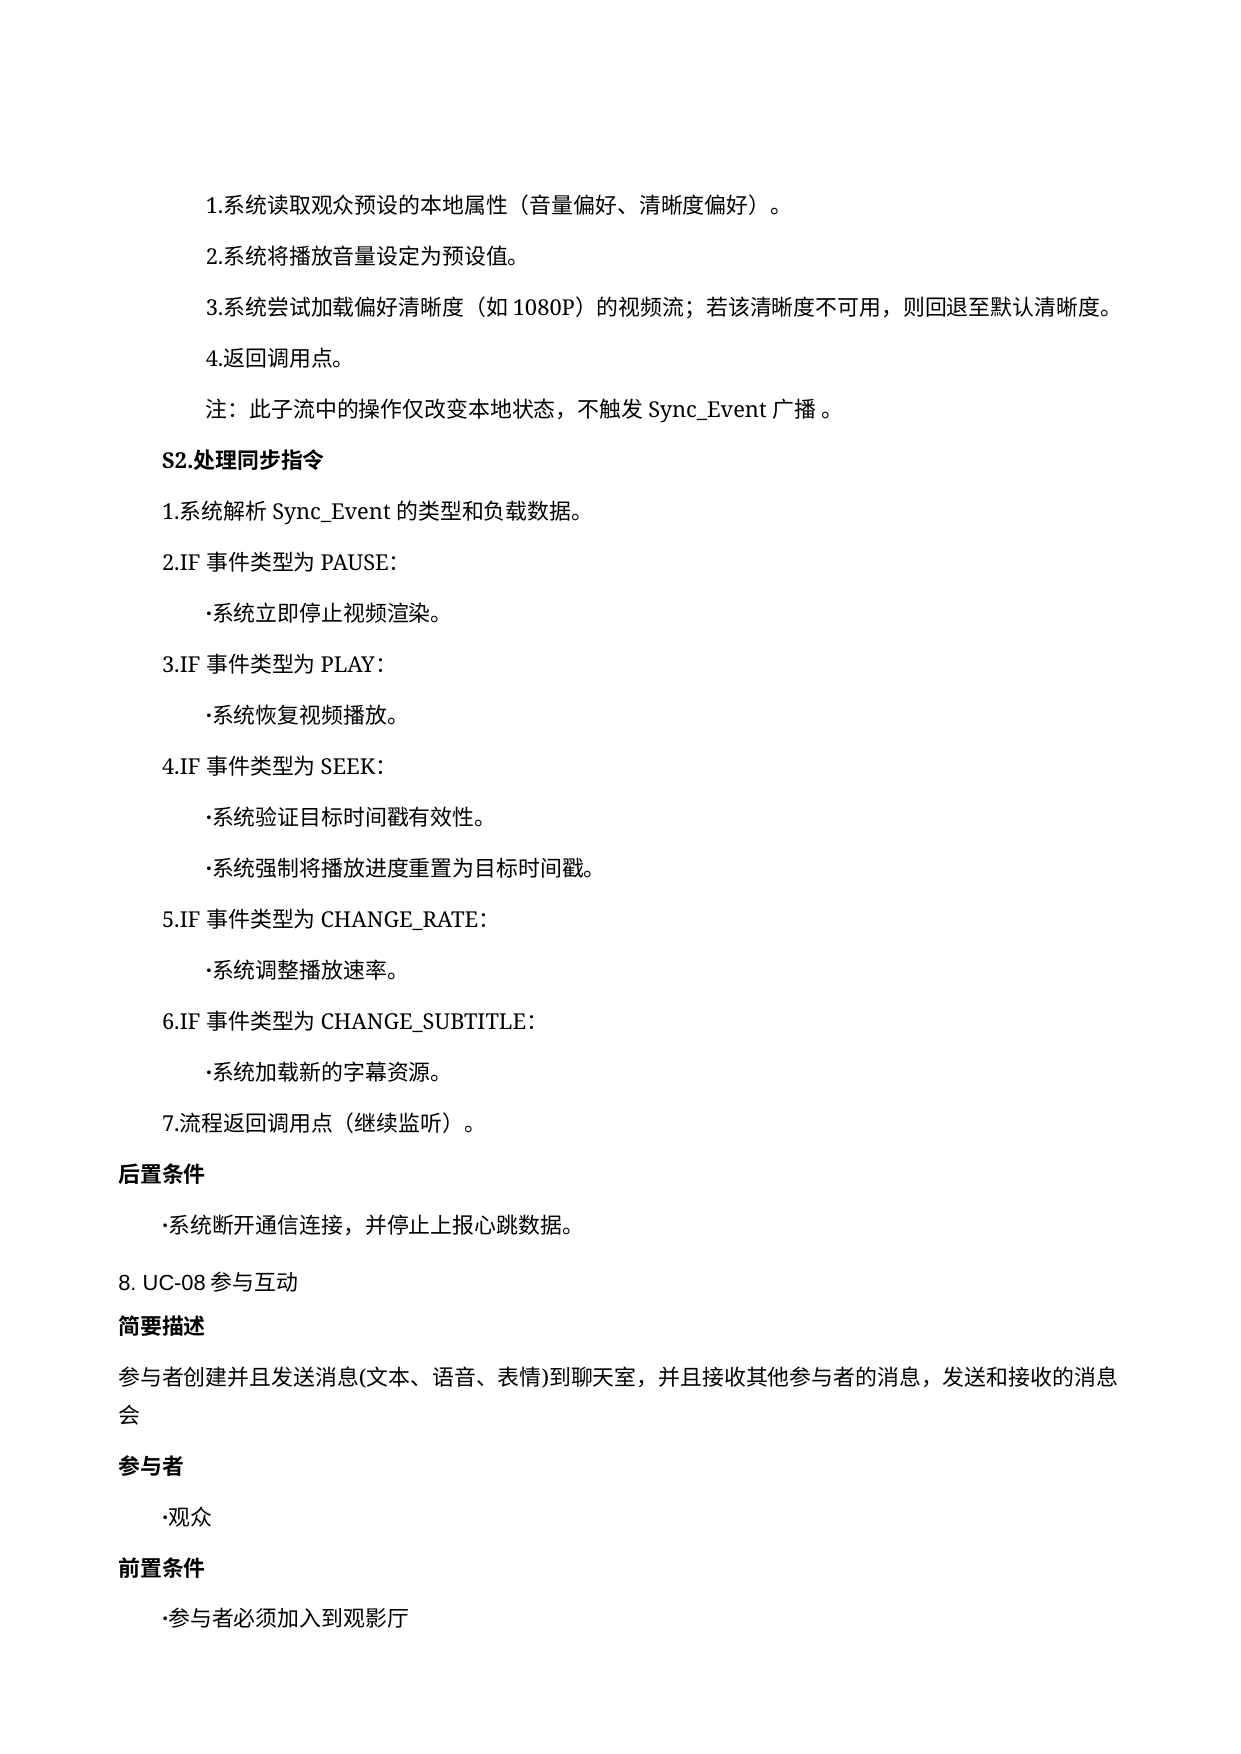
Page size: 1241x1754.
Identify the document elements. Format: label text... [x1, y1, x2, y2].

text S2.处理同步指令 [118, 443, 1122, 474]
text 5.IF 事件类型为 CHANGE_RATE： [118, 902, 1122, 934]
text ·系统验证目标时间戳有效性。 [118, 800, 1122, 832]
subtitle UC-08参与互动 [118, 1264, 1122, 1296]
text ·系统立即停止视频渲染。 [118, 596, 1122, 628]
text 注：此子流中的操作仅改变本地状态，不触发 Sync_Event 广播 。 [118, 392, 1122, 423]
text 4.返回调用点。 [118, 341, 1122, 372]
text 3.系统尝试加载偏好清晰度（如 1080P）的视频流；若该清晰度不可用，则回退至默认清晰度。 [118, 290, 1122, 321]
text 1.系统读取观众预设的本地属性（音量偏好、清晰度偏好）。 [118, 188, 1122, 219]
text ·观众 [118, 1499, 1122, 1531]
text 2.系统将播放音量设定为预设值。 [118, 239, 1122, 270]
text ·系统断开通信连接，并停止上报心跳数据。 [118, 1208, 1122, 1240]
text ·系统强制将播放进度重置为目标时间戳。 [118, 851, 1122, 883]
text 6.IF 事件类型为 CHANGE_SUBTITLE： [118, 1004, 1122, 1036]
text 后置条件 [118, 1157, 1122, 1189]
text ·系统恢复视频播放。 [118, 698, 1122, 730]
text ·系统加载新的字幕资源。 [118, 1055, 1122, 1087]
text 前置条件 [118, 1551, 1122, 1582]
text ·参与者必须加入到观影厅 [118, 1601, 1122, 1633]
text 3.IF 事件类型为 PLAY： [118, 647, 1122, 679]
text 7.流程返回调用点（继续监听）。 [118, 1106, 1122, 1138]
text 4.IF 事件类型为 SEEK： [118, 749, 1122, 781]
text 参与者创建并且发送消息(文本、语音、表情)到聊天室，并且接收其他参与者的消息，发送和接收的消息会 [118, 1360, 1122, 1429]
text 参与者 [118, 1449, 1122, 1480]
text 简要描述 [118, 1309, 1122, 1341]
text 2.IF 事件类型为 PAUSE： [118, 545, 1122, 577]
text 1.系统解析 Sync_Event 的类型和负载数据。 [118, 494, 1122, 526]
text ·系统调整播放速率。 [118, 953, 1122, 985]
